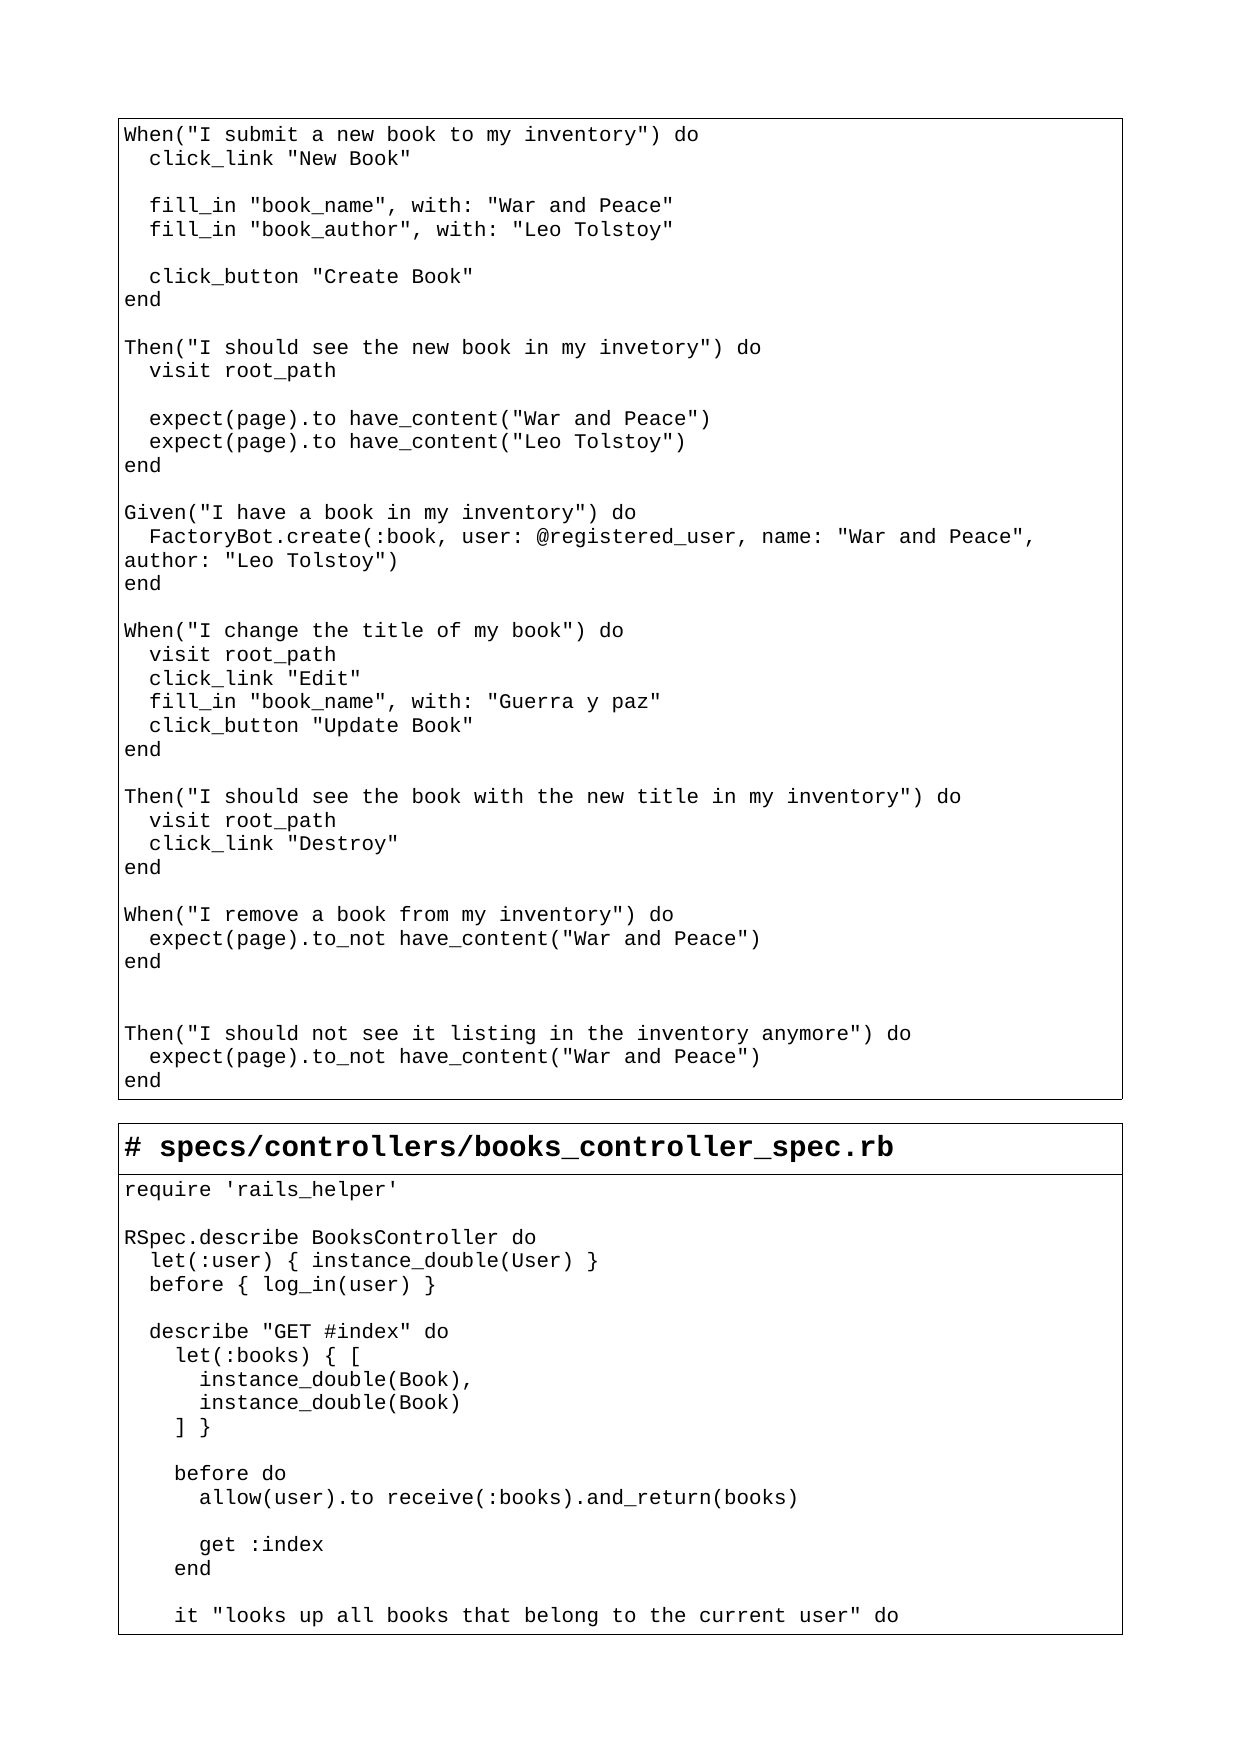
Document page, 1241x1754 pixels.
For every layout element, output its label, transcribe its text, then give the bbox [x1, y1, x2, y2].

table_header # specs/controllers/books_controller_spec.rb [119, 1124, 1122, 1173]
table_cell When("I submit a new book to my inventory") do click_link "New Book" fill_in "book_name", with: "War and Peace" fill_in "book_author", with: "Leo Tolstoy" click_button "Create Book" end Then("I should see the new book in my invetory") do visit root_path expect(page).to have_content("War and Peace") expect(page).to have_content("Leo Tolstoy") end Given("I have a book in my inventory") do FactoryBot.create(:book, user: @registered_user, name: "War and Peace", author: "Leo Tolstoy") end When("I change the title of my book") do visit root_path click_link "Edit" fill_in "book_name", with: "Guerra y paz" click_button "Update Book" end Then("I should see the book with the new title in my inventory") do visit root_path click_link "Destroy" end When("I remove a book from my inventory") do expect(page).to_not have_content("War and Peace") end Then("I should not see it listing in the inventory anymore") do expect(page).to_not have_content("War and Peace") end [119, 119, 1122, 1099]
table_cell require 'rails_helper' RSpec.describe BooksController do let(:user) { instance_double(User) } before { log_in(user) } describe "GET #index" do let(:books) { [ instance_double(Book), instance_double(Book) ] } before do allow(user).to receive(:books).and_return(books) get :index end it "looks up all books that belong to the current user" do [119, 1175, 1122, 1634]
